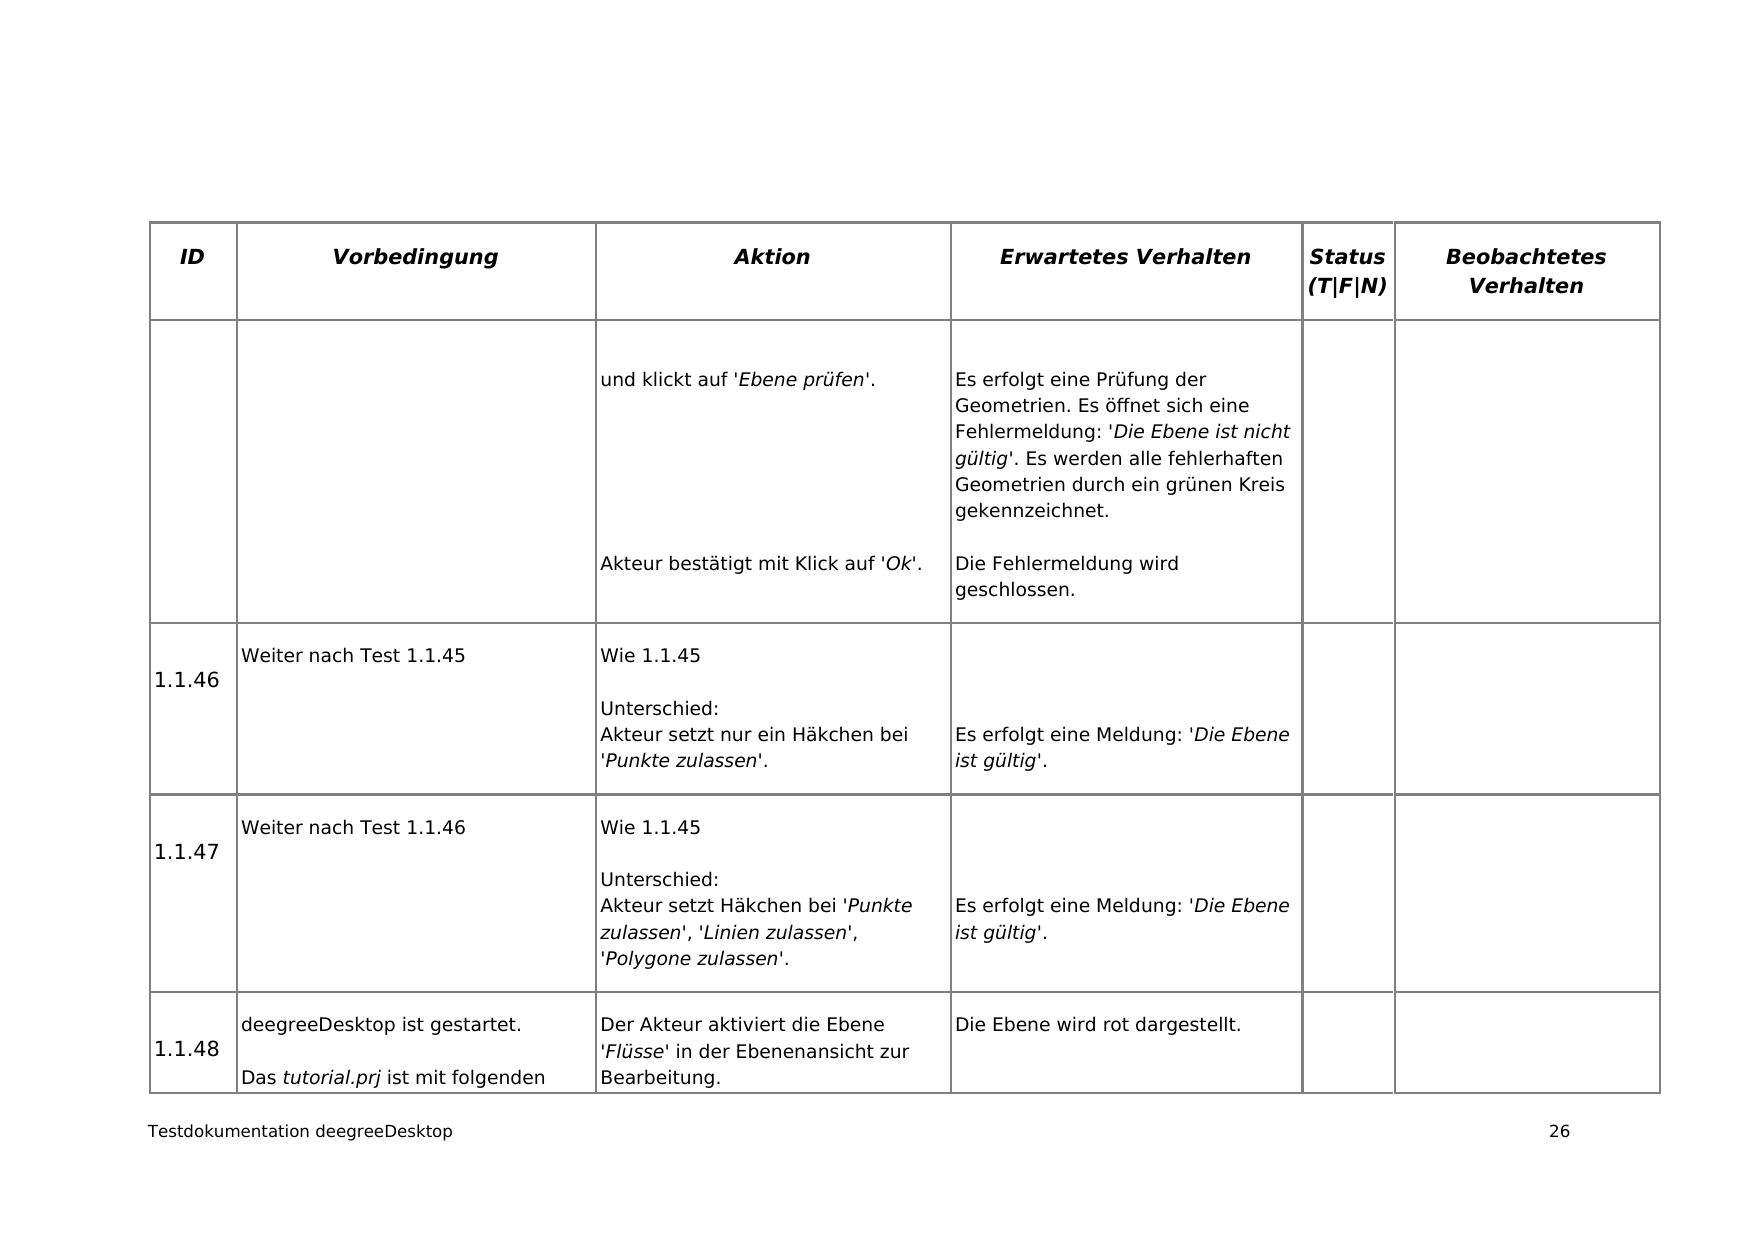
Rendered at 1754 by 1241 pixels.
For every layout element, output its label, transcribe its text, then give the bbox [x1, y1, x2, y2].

table_cell [1396, 993, 1659, 1092]
table_cell [151, 624, 236, 793]
table_cell [1396, 624, 1659, 793]
table_cell Die Ebene wird rot dargestellt. [952, 993, 1301, 1092]
table_header Erwartetes Verhalten [952, 224, 1301, 319]
table_header Beobachtetes Verhalten [1396, 224, 1659, 319]
table_cell [1304, 321, 1393, 622]
table_cell deegreeDesktop ist gestartet. Das tutorial.prj ist mit folgenden [238, 993, 595, 1092]
table_cell [1396, 796, 1659, 991]
table_cell [1304, 624, 1393, 793]
table_cell [1304, 993, 1393, 1092]
table_cell [151, 321, 236, 622]
table_cell Es erfolgt eine Meldung: 'Die Ebene ist gültig'. [952, 796, 1301, 991]
table_header Vorbedingung [238, 224, 595, 319]
table_cell [1304, 796, 1393, 991]
table_cell Der Akteur aktiviert die Ebene 'Flüsse' in der Ebenenansicht zur Bearbeitung. [597, 993, 950, 1092]
table_cell Wie 1.1.45 Unterschied: Akteur setzt nur ein Häkchen bei 'Punkte zulassen'. [597, 624, 950, 793]
table_cell Es erfolgt eine Prüfung der Geometrien. Es öffnet sich eine Fehlermeldung: 'Die Ebene ist nicht gültig'. Es werden alle fehlerhaften Geometrien durch ein grünen Kreis gekennzeichnet. Die Fehlermeldung wird geschlossen. [952, 321, 1301, 622]
table_cell Es erfolgt eine Meldung: 'Die Ebene ist gültig'. [952, 624, 1301, 793]
table_cell Wie 1.1.45 Unterschied: Akteur setzt Häkchen bei 'Punkte zulassen', 'Linien zulassen', 'Polygone zulassen'. [597, 796, 950, 991]
table_cell und klickt auf 'Ebene prüfen'. Akteur bestätigt mit Klick auf 'Ok'. [597, 321, 950, 622]
table_header Status (T|F|N) [1304, 224, 1393, 319]
table_cell [1396, 321, 1659, 622]
table_cell [151, 993, 236, 1092]
table_cell Weiter nach Test 1.1.45 [238, 624, 595, 793]
table_cell [151, 796, 236, 991]
table_header Aktion [597, 224, 950, 319]
table_cell Weiter nach Test 1.1.46 [238, 796, 595, 991]
table_header ID [151, 224, 236, 319]
table_cell [238, 321, 595, 622]
